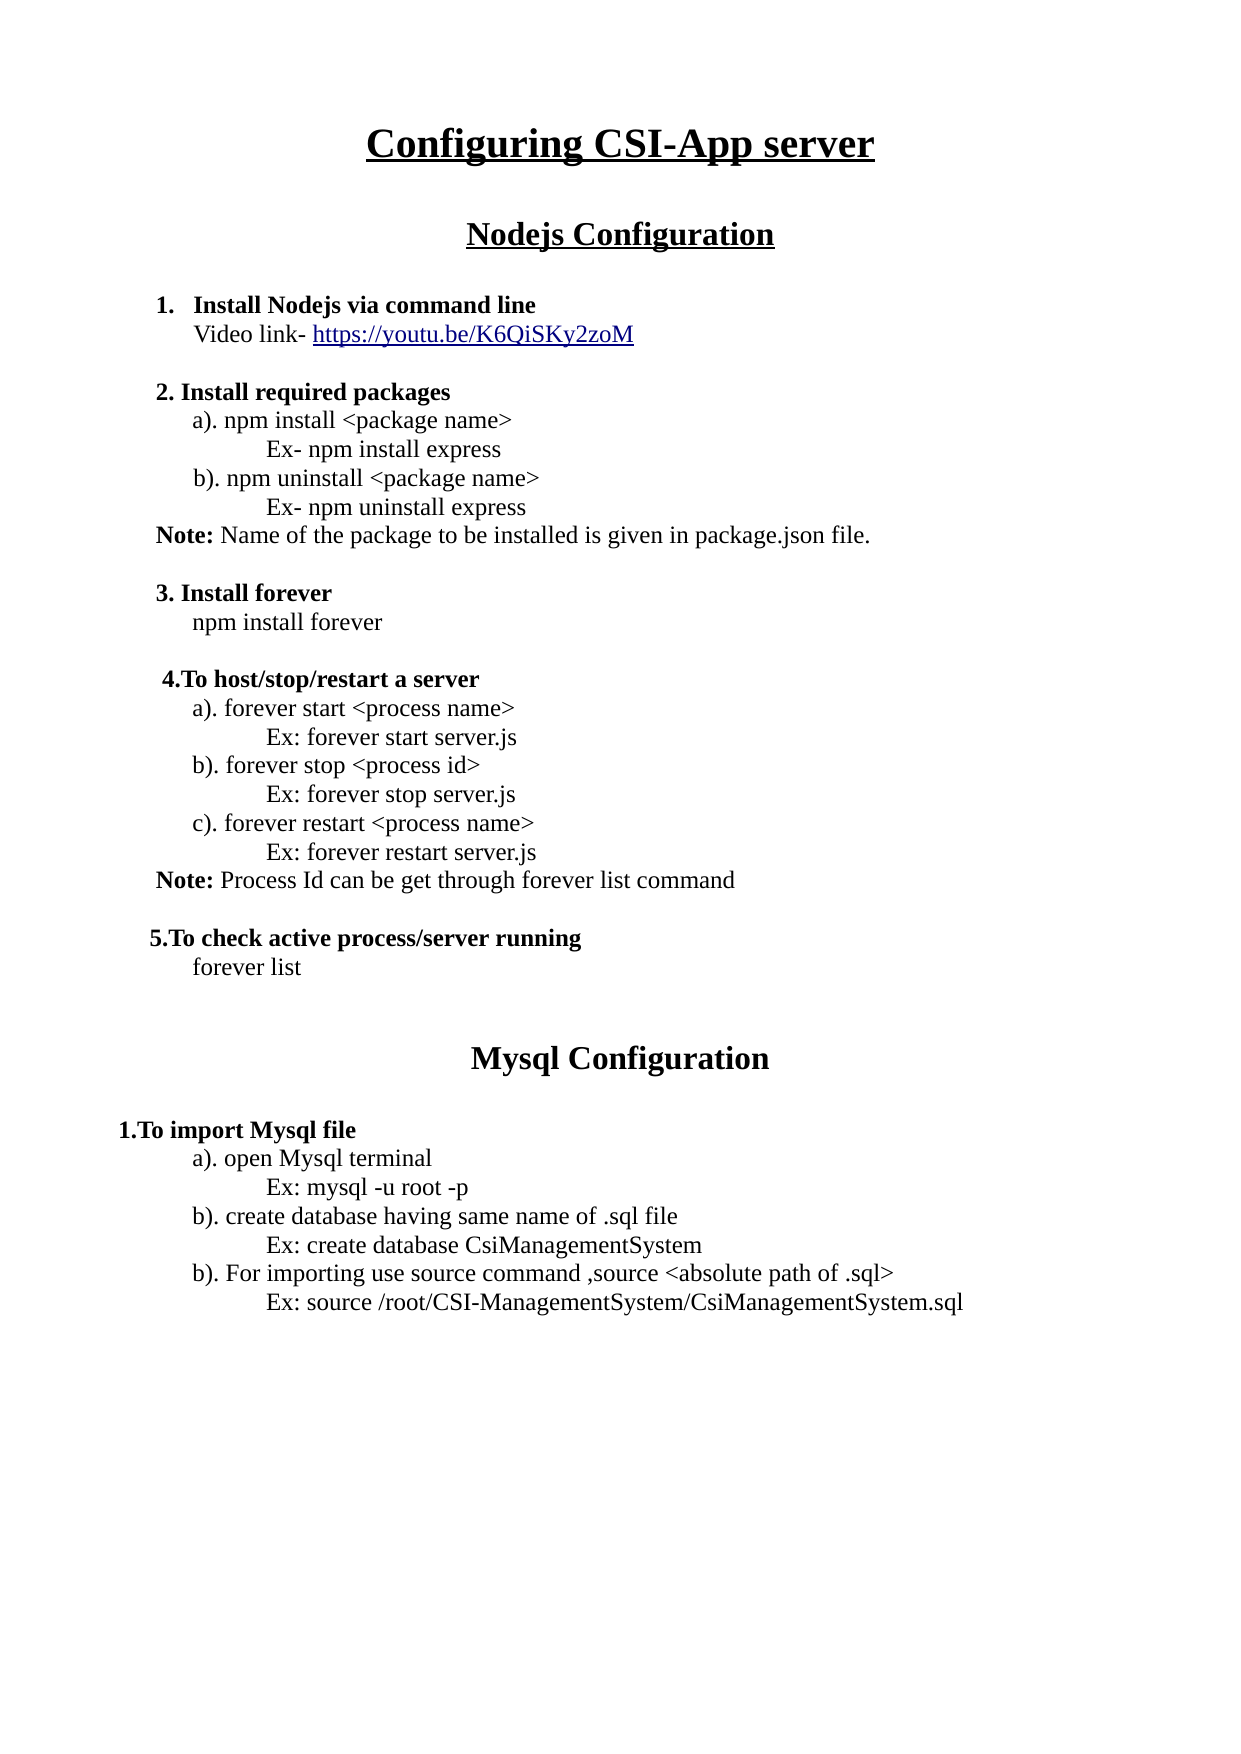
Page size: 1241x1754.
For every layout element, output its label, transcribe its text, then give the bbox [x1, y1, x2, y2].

text Note: Name of the package to be installed is given in package.json file. [118, 521, 1122, 549]
text Configuring CSI-App server [118, 118, 1122, 166]
text b). create database having same name of .sql file [118, 1201, 1122, 1230]
text b). forever stop <process id> [118, 751, 1122, 779]
text 1.To import Mysql file [118, 1115, 1122, 1143]
text a). forever start <process name> [118, 693, 1122, 722]
text Ex- npm uninstall express [118, 492, 1122, 521]
text Note: Process Id can be get through forever list command [118, 866, 1122, 894]
text 2. Install required packages [118, 377, 1122, 406]
text Ex: source /root/CSI-ManagementSystem/CsiManagementSystem.sql [118, 1287, 1122, 1316]
text Mysql Configuration [118, 1038, 1122, 1076]
text b). npm uninstall <package name> [118, 463, 1122, 492]
text a). npm install <package name> [118, 406, 1122, 434]
text Ex: forever restart server.js [118, 837, 1122, 866]
text 3. Install forever [118, 578, 1122, 607]
text a). open Mysql terminal [118, 1143, 1122, 1172]
list Video link- https://youtu.be/K6QiSKy2zoM [156, 319, 1122, 348]
text Ex: forever start server.js [118, 722, 1122, 751]
text forever list [118, 952, 1122, 981]
text npm install forever [118, 607, 1122, 636]
text Nodejs Configuration [118, 214, 1122, 252]
text Ex: mysql -u root -p [118, 1172, 1122, 1201]
text Ex- npm install express [118, 434, 1122, 463]
text 4.To host/stop/restart a server [118, 664, 1122, 693]
text c). forever restart <process name> [118, 808, 1122, 837]
text Ex: create database CsiManagementSystem [118, 1230, 1122, 1258]
list Install Nodejs via command line [156, 291, 1122, 319]
text Ex: forever stop server.js [118, 779, 1122, 808]
text b). For importing use source command ,source <absolute path of .sql> [118, 1258, 1122, 1287]
text 5.To check active process/server running [118, 923, 1122, 952]
